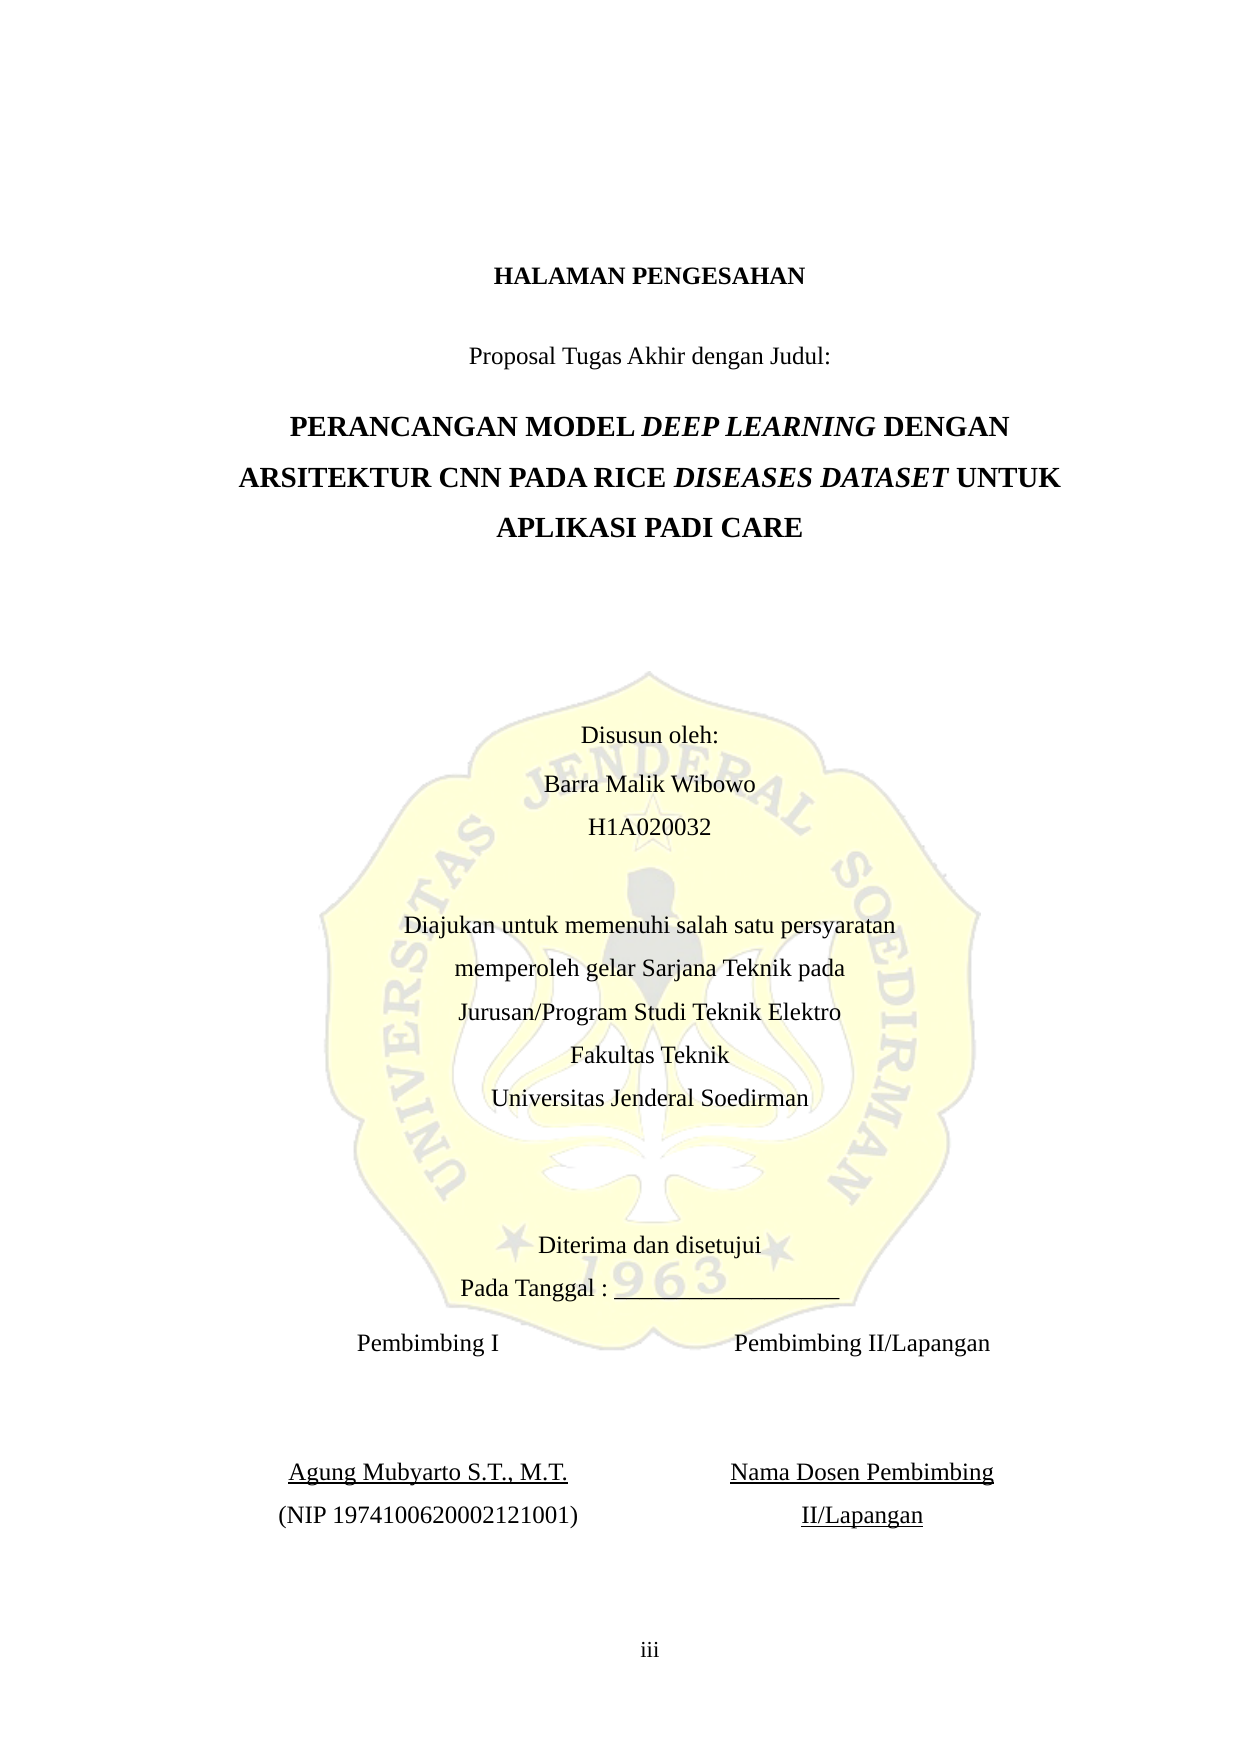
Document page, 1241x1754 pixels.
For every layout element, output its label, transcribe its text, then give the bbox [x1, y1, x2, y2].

text Diajukan untuk memenuhi salah satu persyaratan memperoleh gelar Sarjana Teknik pada Jurusan/Program Studi Teknik Elektro Fakultas Teknik Universitas Jenderal Soedirman [236, 910, 318, 1112]
text Barra Malik Wibowo H1A020032 [981, 769, 1063, 841]
text Barra Malik Wibowo H1A020032 [236, 769, 318, 841]
subtitle HALAMAN PENGESAHAN [236, 261, 1063, 290]
table_header Pembimbing I Agung Mubyarto S.T., M.T. (NIP 1974100620002121001) [236, 1322, 619, 1535]
title PERANCANGAN MODEL DEEP LEARNING DENGAN ARSITEKTUR CNN PADA RICE DISEASES DATASET UNTUK APLIKASI PADI CARE [236, 409, 1063, 544]
text Diajukan untuk memenuhi salah satu persyaratan memperoleh gelar Sarjana Teknik pada Jurusan/Program Studi Teknik Elektro Fakultas Teknik Universitas Jenderal Soedirman [981, 910, 1063, 1112]
text Diterima dan disetujui Pada Tanggal : __________________ [981, 1230, 1063, 1302]
text Proposal Tugas Akhir dengan Judul: [236, 341, 1063, 370]
text Disusun oleh: [981, 720, 1063, 749]
table_header Pembimbing II/Lapangan Nama Dosen Pembimbing II/Lapangan [661, 1322, 1063, 1535]
text Diterima dan disetujui Pada Tanggal : __________________ [236, 1230, 318, 1302]
text Disusun oleh: [236, 720, 318, 749]
table_header [620, 1352, 661, 1535]
